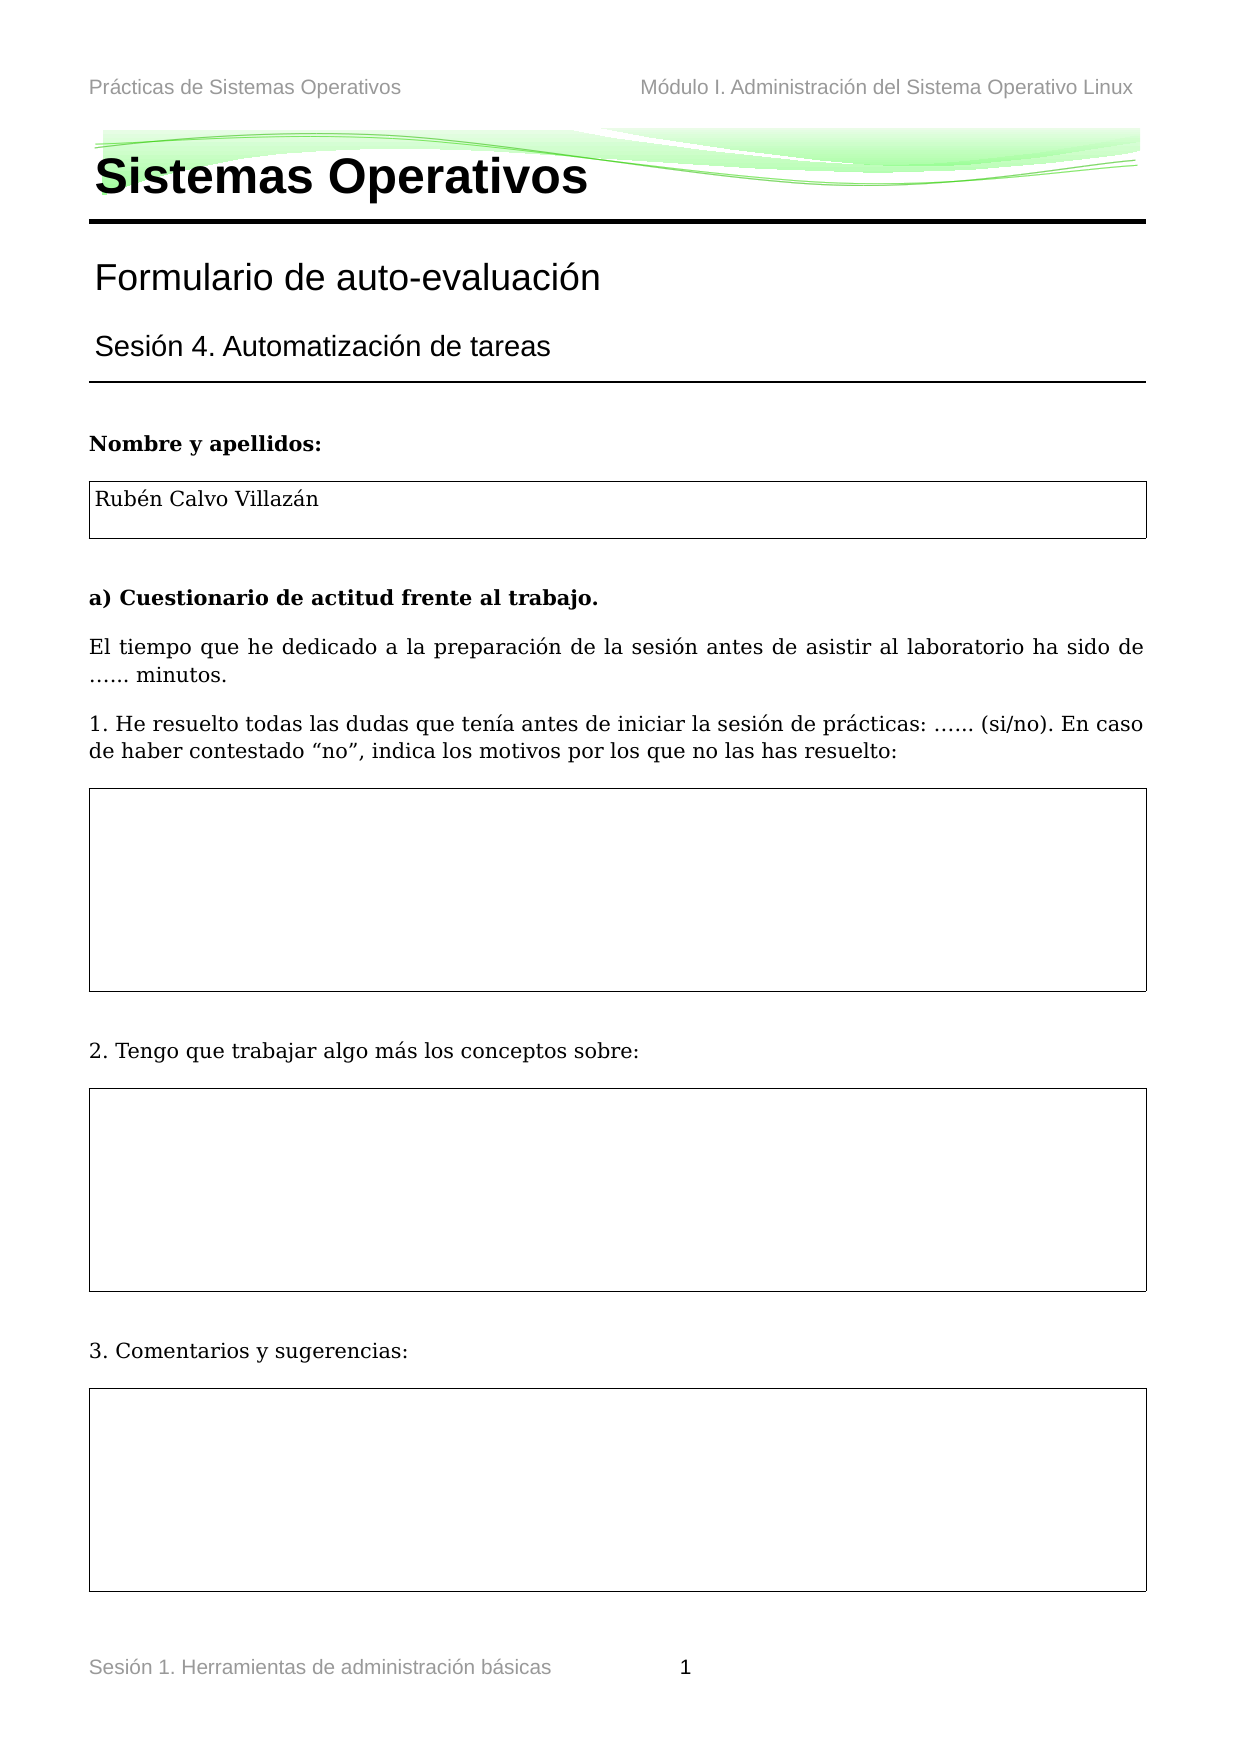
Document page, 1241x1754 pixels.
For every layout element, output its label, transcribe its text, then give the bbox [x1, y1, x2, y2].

table_header Formulario de auto-evaluación Sesión 4. Automatización de tareas [89, 224, 1146, 381]
text 1. He resuelto todas las dudas que tenía antes de iniciar la sesión de prácticas: …... (si/no). En caso de haber contestado “no”, indica los motivos por los que no las has resuelto: [89, 712, 1146, 764]
table_header [90, 1389, 1146, 1591]
table_header [90, 789, 1146, 991]
text Nombre y apellidos: [89, 432, 1146, 456]
text 3. Comentarios y sugerencias: [89, 1339, 1146, 1364]
table_header [90, 1089, 1146, 1291]
text a) Cuestionario de actitud frente al trabajo. [89, 586, 1146, 611]
picture [376, 171, 387, 189]
table_header Sistemas Operativos [89, 123, 1146, 219]
picture [94, 128, 1141, 195]
text El tiempo que he dedicado a la preparación de la sesión antes de asistir al laboratorio ha sido de …... minutos. [89, 635, 1146, 687]
text 2. Tengo que trabajar algo más los conceptos sobre: [89, 1039, 1146, 1064]
table_header Rubén Calvo Villazán [90, 482, 1146, 537]
